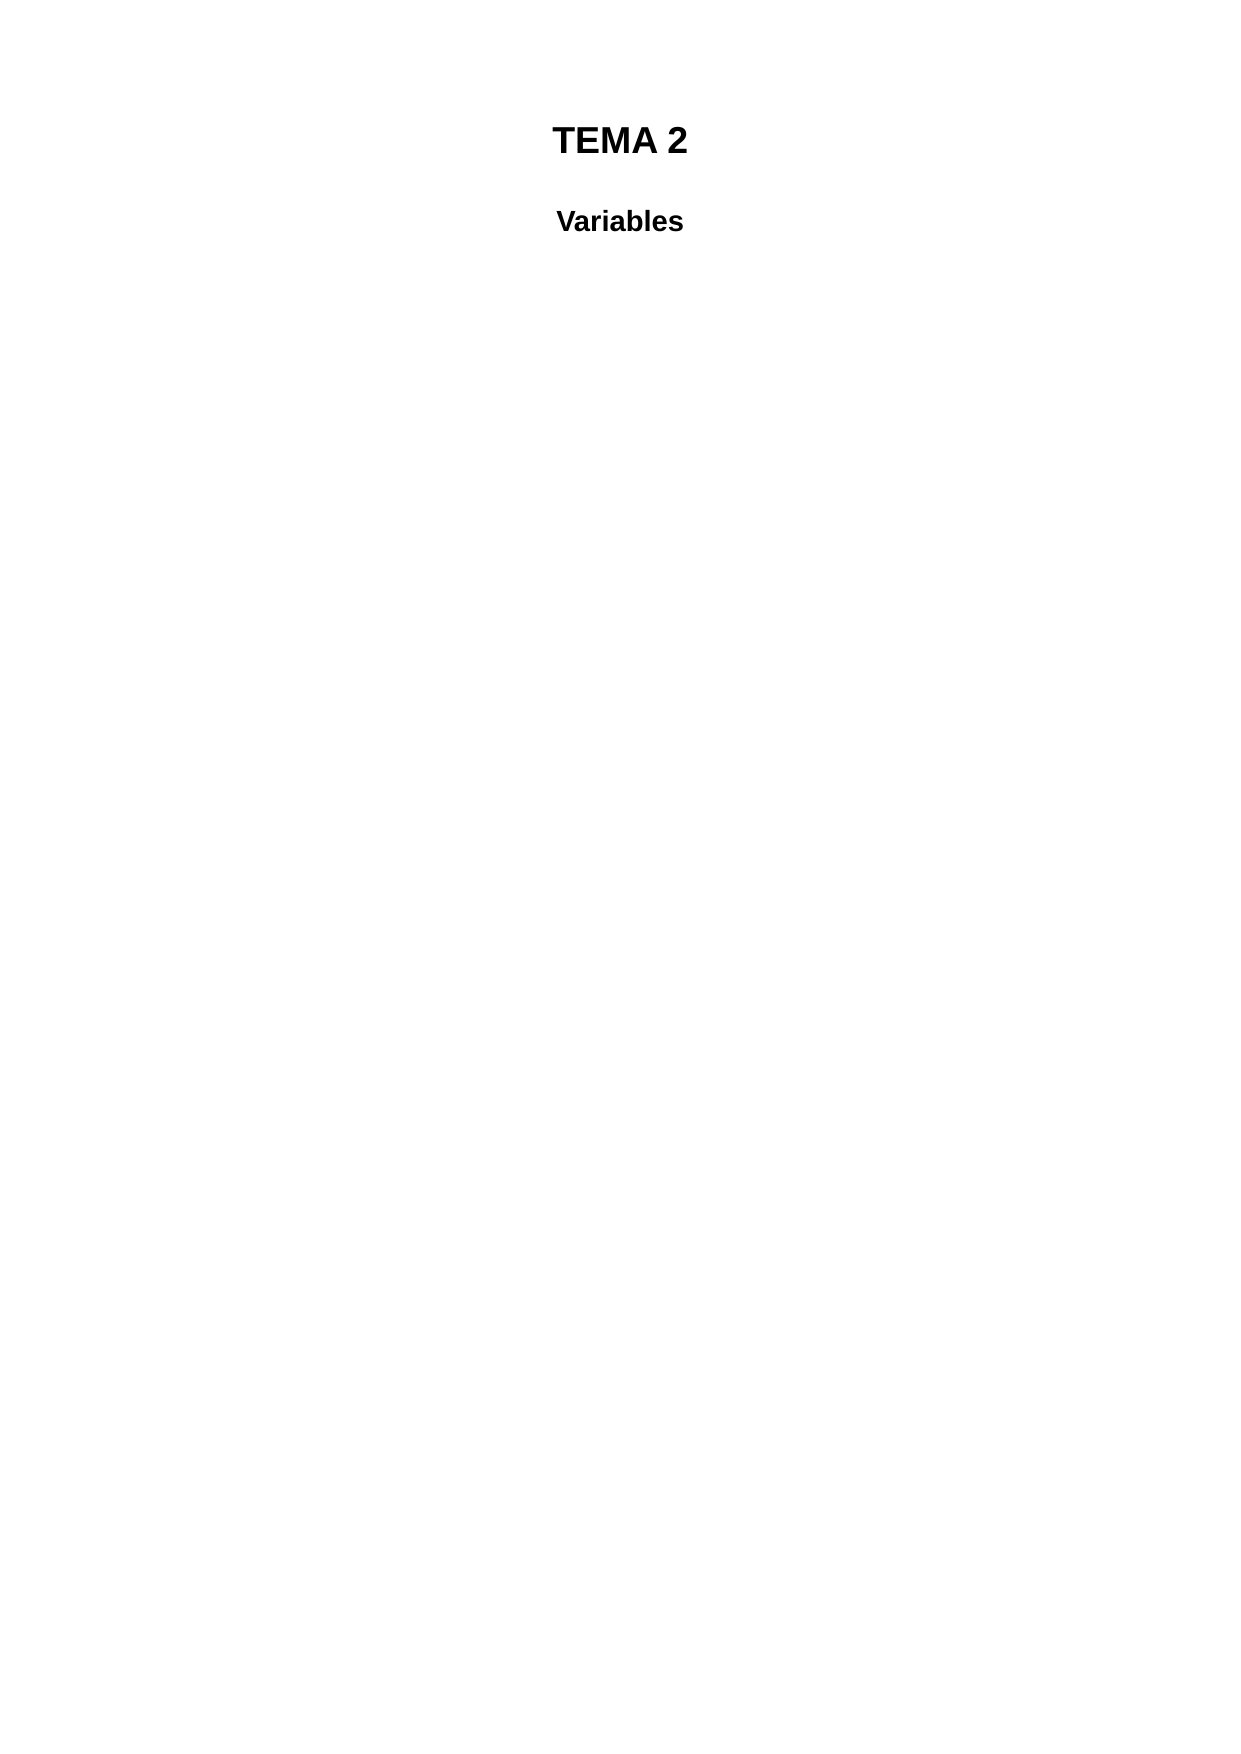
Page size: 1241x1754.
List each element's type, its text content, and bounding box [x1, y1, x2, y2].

text Variables [118, 204, 1122, 238]
text TEMA 2 [118, 118, 1122, 161]
